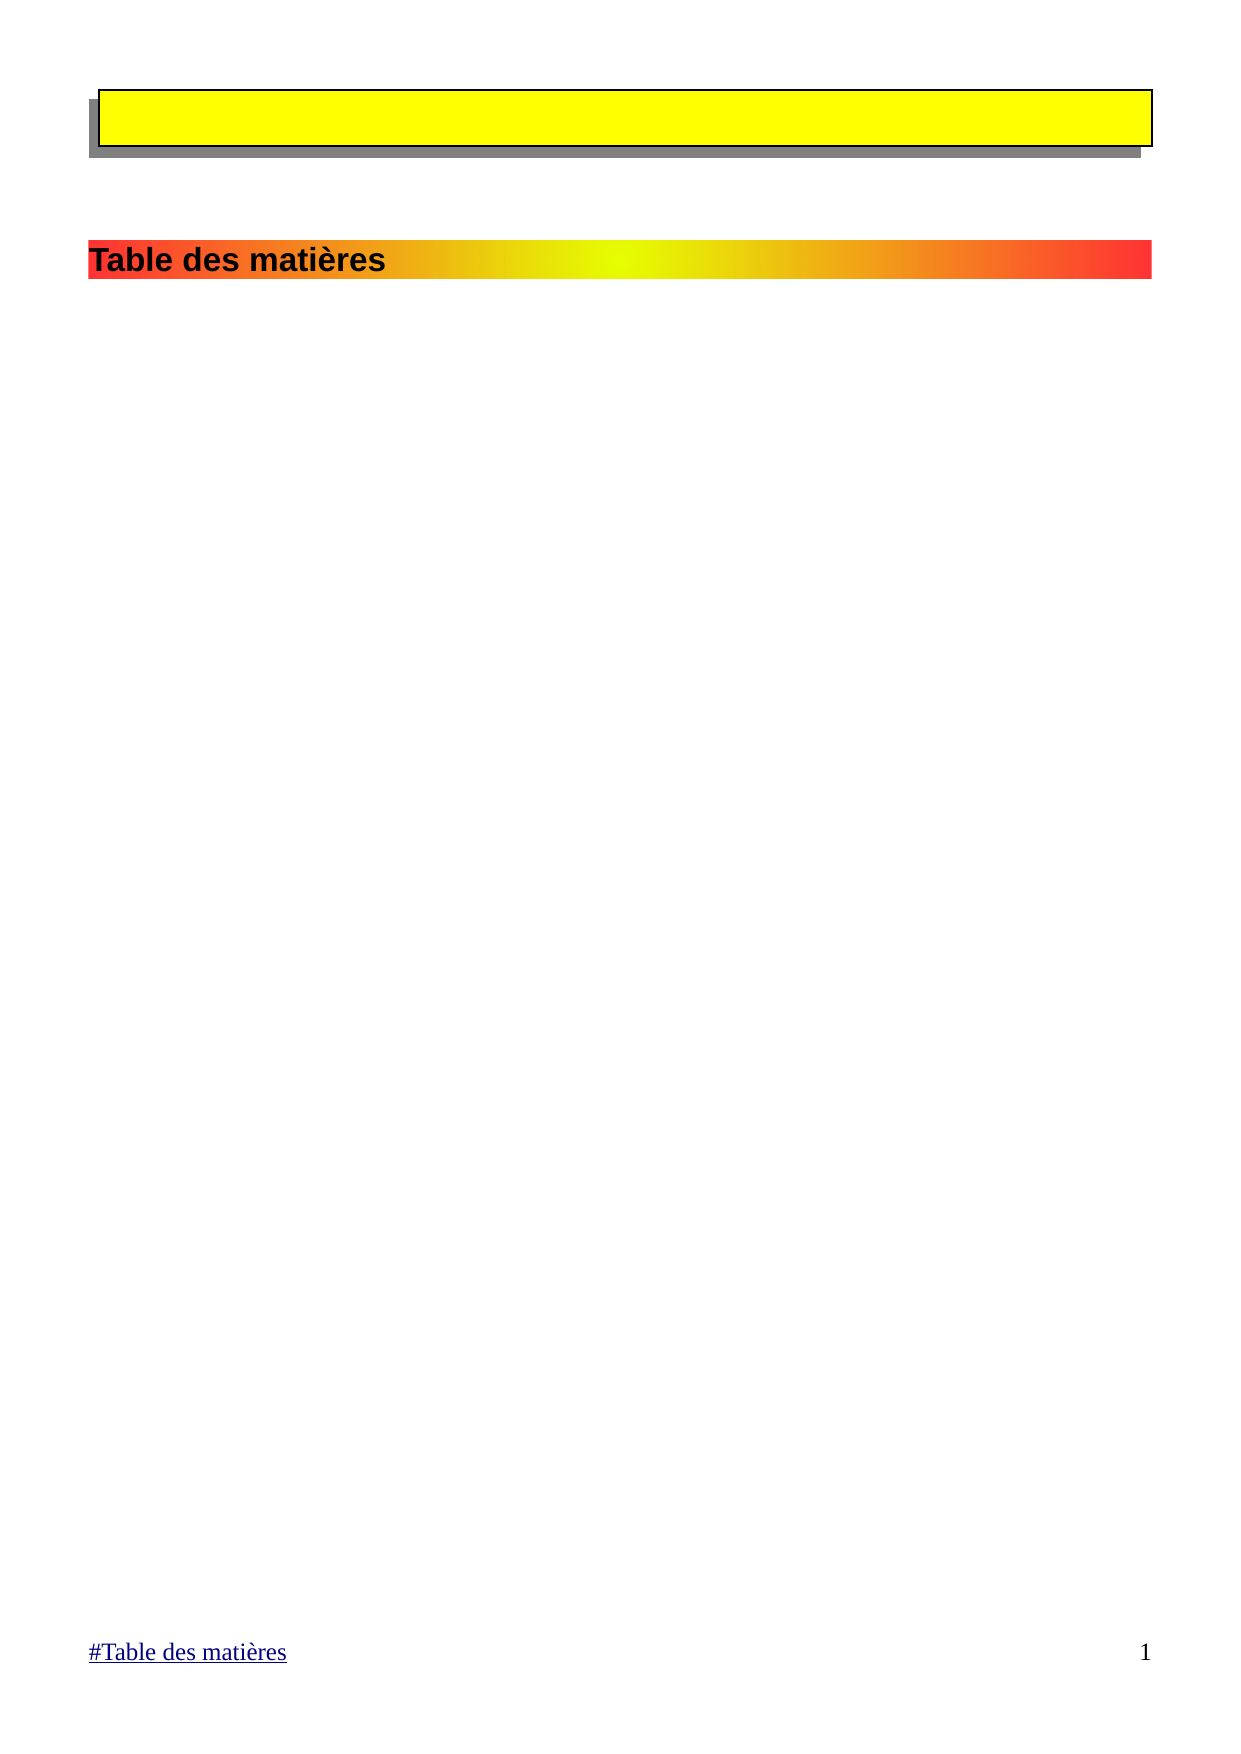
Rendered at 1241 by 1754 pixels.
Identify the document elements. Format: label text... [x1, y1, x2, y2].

subtitle Table des matières [157, 240, 1083, 279]
subtitle Table des matières [1127, 240, 1152, 279]
table_header [100, 91, 1151, 145]
subtitle Table des matières [88, 240, 113, 279]
